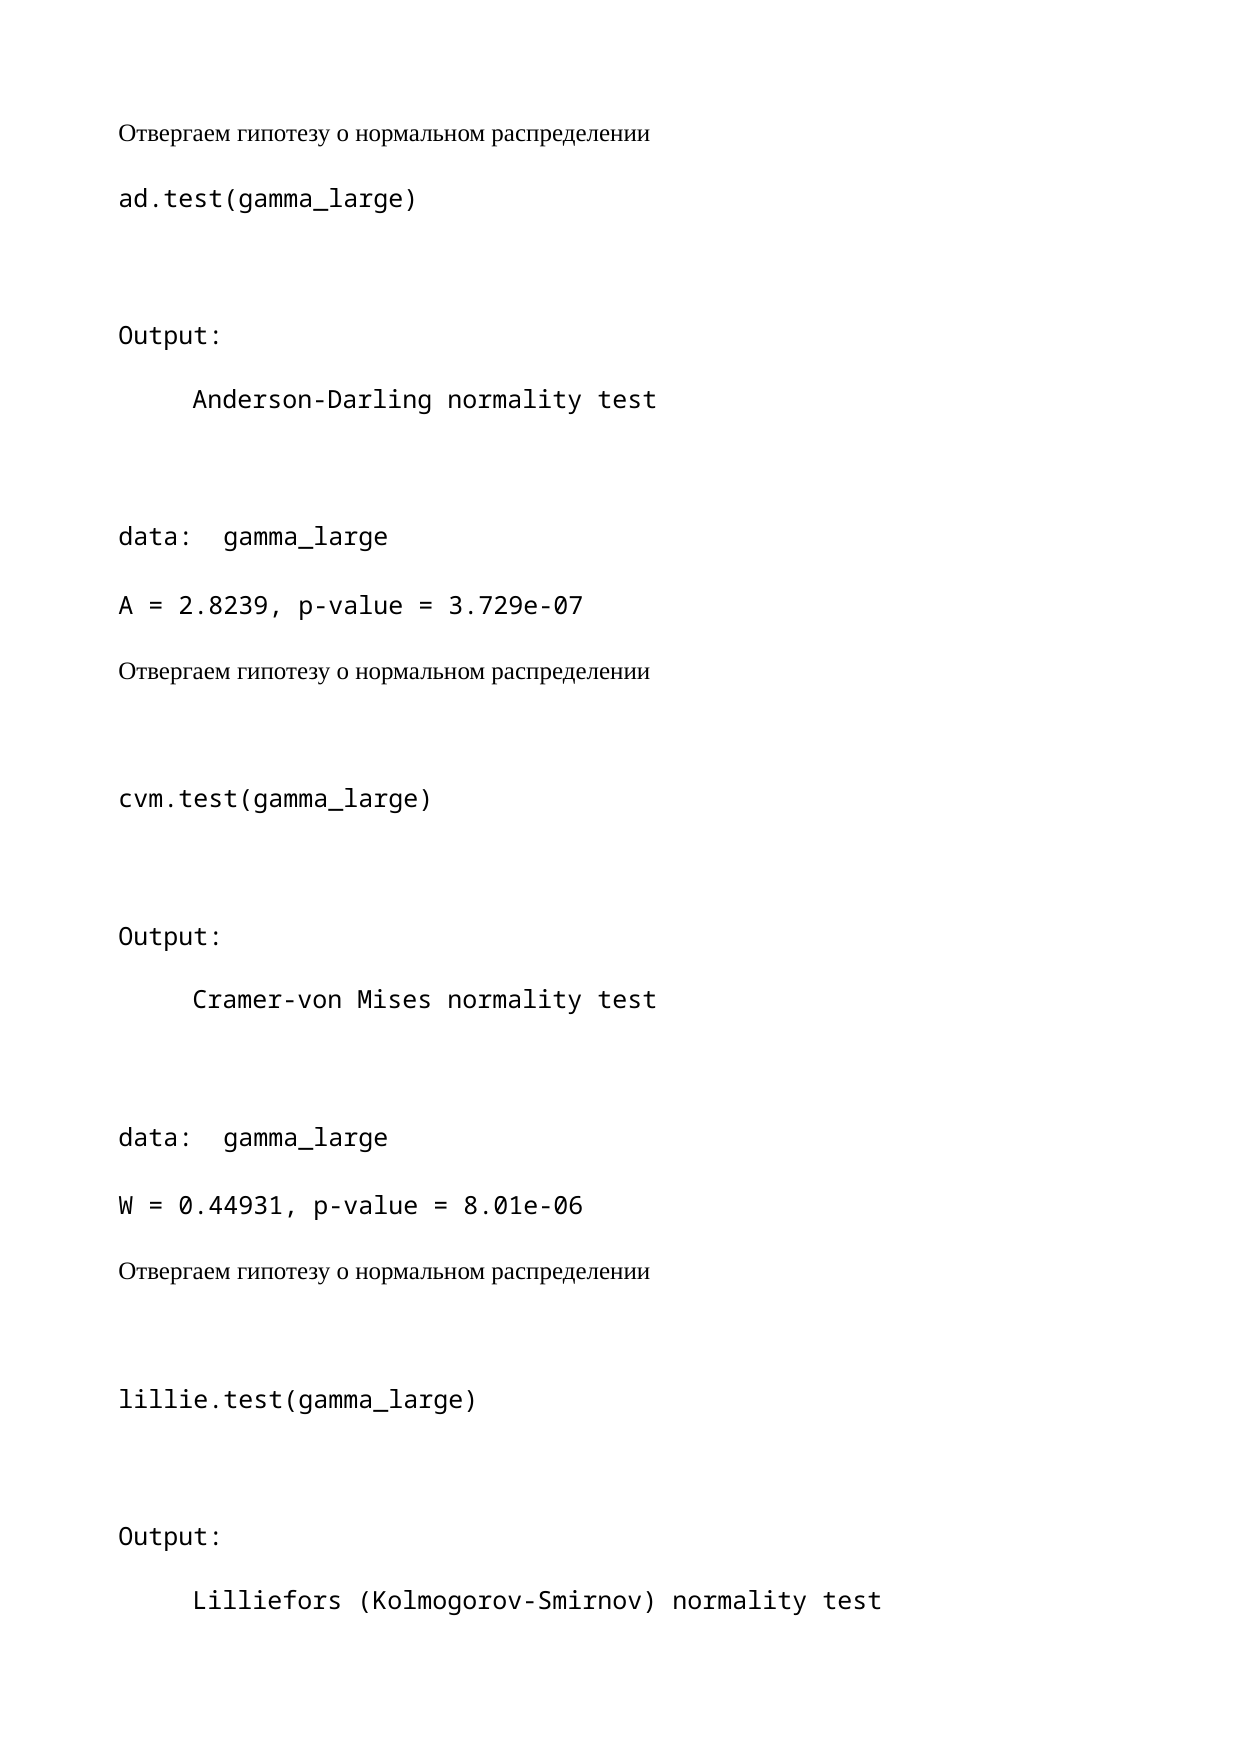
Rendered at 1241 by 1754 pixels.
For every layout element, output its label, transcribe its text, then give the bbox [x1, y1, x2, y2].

text ad.test(gamma_large) [118, 181, 1122, 215]
text Отвергаем гипотезу о нормальном распределении [118, 118, 1122, 147]
text A = 2.8239, p-value = 3.729e-07 [118, 587, 1122, 621]
text Output: [118, 918, 1122, 952]
text Отвергаем гипотезу о нормальном распределении [118, 1256, 1122, 1285]
text Output: [118, 318, 1122, 352]
text Cramer-von Mises normality test [118, 982, 1122, 1016]
text data: gamma_large [118, 1119, 1122, 1153]
text lillie.test(gamma_large) [118, 1381, 1122, 1416]
text Output: [118, 1519, 1122, 1553]
text cvm.test(gamma_large) [118, 781, 1122, 815]
text data: gamma_large [118, 519, 1122, 553]
text Anderson-Darling normality test [118, 381, 1122, 416]
text Lilliefors (Kolmogorov-Smirnov) normality test [118, 1582, 1122, 1616]
text Отвергаем гипотезу о нормальном распределении [118, 656, 1122, 685]
text W = 0.44931, p-value = 8.01e-06 [118, 1188, 1122, 1222]
